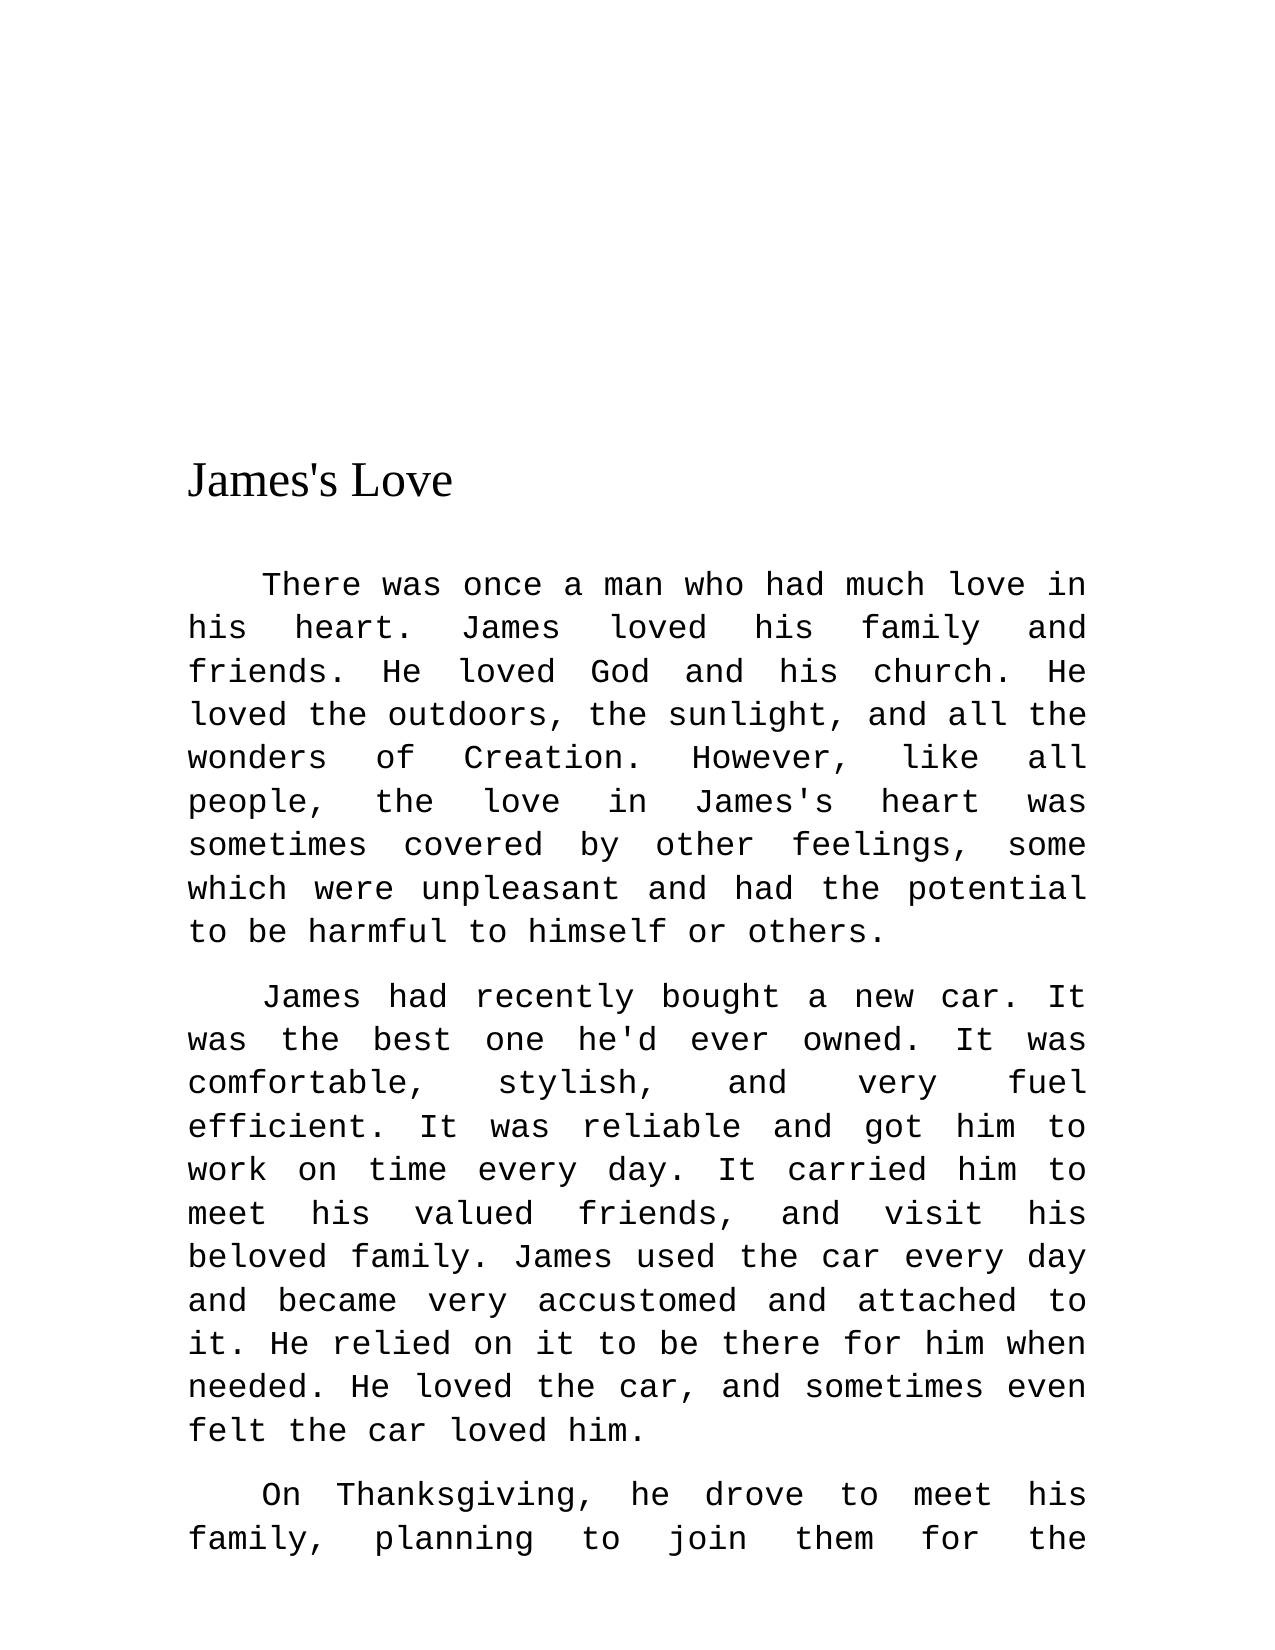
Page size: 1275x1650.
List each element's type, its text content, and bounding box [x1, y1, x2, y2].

title James's Love [187, 450, 1087, 507]
text James had recently bought a new car. It was the best one he'd ever owned. It was comfortable, stylish, and very fuel efficient. It was reliable and got him to work on time every day. It carried him to meet his valued friends, and visit his beloved family. James used the car every day and became very accustomed and attached to it. He relied on it to be there for him when needed. He loved the car, and sometimes even felt the car loved him. [187, 979, 1087, 1451]
text On Thanksgiving, he drove to meet his family, planning to join them for the [187, 1478, 1087, 1559]
text There was once a man who had much love in his heart. James loved his family and friends. He loved God and his church. He loved the outdoors, the sunlight, and all the wonders of Creation. However, like all people, the love in James's heart was sometimes covered by other feelings, some which were unpleasant and had the potential to be harmful to himself or others. [187, 567, 1087, 953]
